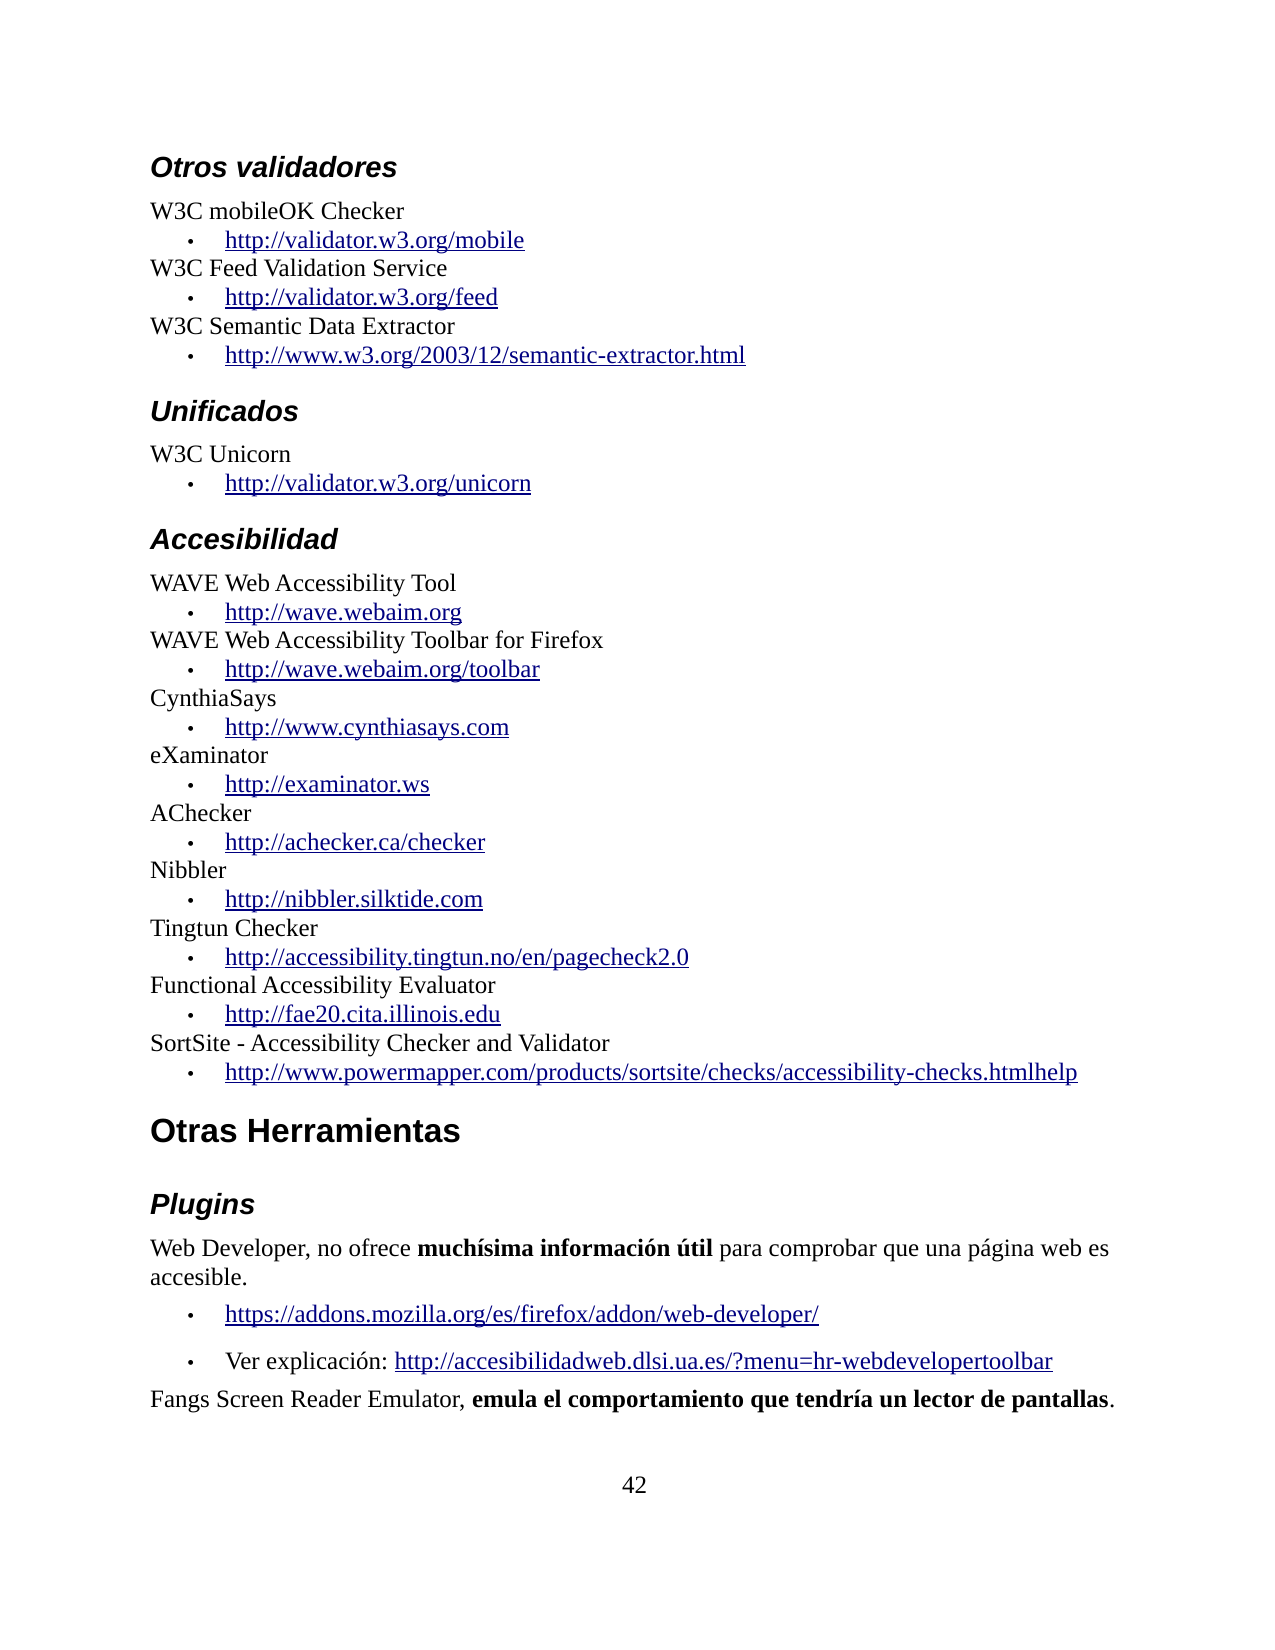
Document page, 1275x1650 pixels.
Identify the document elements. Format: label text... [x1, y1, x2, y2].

list http://www.powermapper.com/products/sortsite/checks/accessibility-checks.htmlhelp [187, 1057, 1125, 1086]
list http://www.cynthiasays.com [187, 712, 1125, 741]
text Web Developer, no ofrece muchísima información útil para comprobar que una página web es accesible. [150, 1233, 1125, 1290]
text eXaminator [150, 741, 1125, 769]
text CynthiaSays [150, 683, 1125, 712]
list Ver explicación: http://accesibilidadweb.dlsi.ua.es/?menu=hr-webdevelopertoolbar [187, 1346, 1125, 1375]
list http://www.w3.org/2003/12/semantic-extractor.html [187, 340, 1125, 368]
subtitle Plugins [150, 1187, 1125, 1220]
subtitle Accesibilidad [150, 522, 1125, 556]
list http://wave.webaim.org/toolbar [187, 654, 1125, 683]
list https://addons.mozilla.org/es/firefox/addon/web-developer/ [187, 1299, 1125, 1328]
text Functional Accessibility Evaluator [150, 971, 1125, 999]
text SortSite - Accessibility Checker and Validator [150, 1028, 1125, 1057]
text W3C Unicorn [150, 439, 1125, 468]
list http://validator.w3.org/unicorn [187, 468, 1125, 497]
subtitle Unificados [150, 393, 1125, 427]
list http://validator.w3.org/mobile [187, 225, 1125, 253]
text Fangs Screen Reader Emulator, emula el comportamiento que tendría un lector de pantallas. [150, 1384, 1125, 1412]
list http://validator.w3.org/feed [187, 282, 1125, 311]
text Tingtun Checker [150, 913, 1125, 942]
subtitle Otros validadores [150, 150, 1125, 183]
list http://fae20.cita.illinois.edu [187, 999, 1125, 1028]
text W3C Semantic Data Extractor [150, 311, 1125, 340]
text Nibbler [150, 856, 1125, 884]
subtitle Otras Herramientas [150, 1111, 1125, 1149]
list http://nibbler.silktide.com [187, 884, 1125, 913]
list http://achecker.ca/checker [187, 827, 1125, 856]
text W3C Feed Validation Service [150, 253, 1125, 282]
text WAVE Web Accessibility Tool [150, 568, 1125, 597]
text AChecker [150, 798, 1125, 827]
list http://accessibility.tingtun.no/en/pagecheck2.0 [187, 942, 1125, 971]
list http://wave.webaim.org [187, 597, 1125, 626]
text WAVE Web Accessibility Toolbar for Firefox [150, 626, 1125, 654]
list http://examinator.ws [187, 769, 1125, 798]
text W3C mobileOK Checker [150, 196, 1125, 225]
